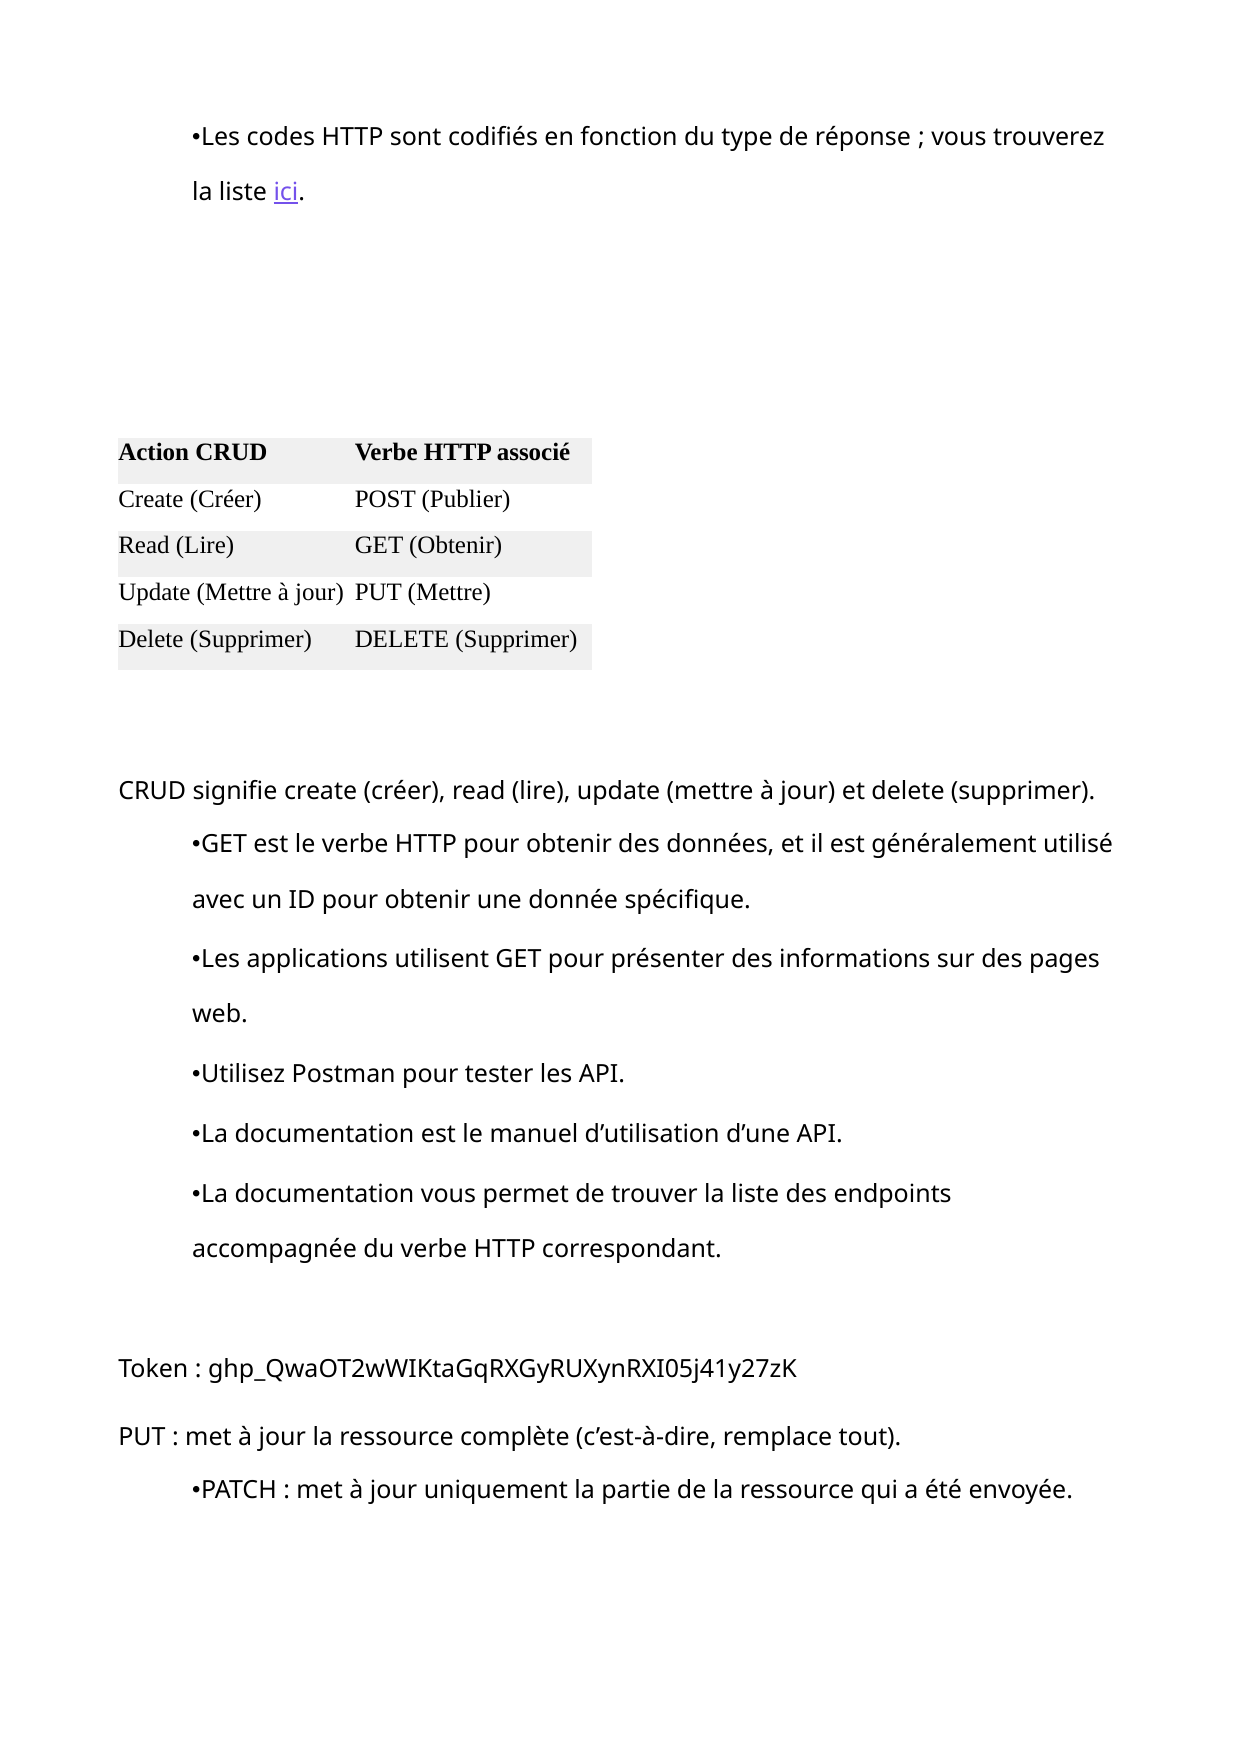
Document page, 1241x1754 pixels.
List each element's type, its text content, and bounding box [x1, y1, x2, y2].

text CRUD signifie create (créer), read (lire), update (mettre à jour) et delete (supprimer). [118, 772, 1122, 806]
table_cell PUT (Mettre) [355, 577, 592, 624]
table_cell Update (Mettre à jour) [118, 577, 354, 624]
table_header Action CRUD [118, 438, 354, 484]
list GET est le verbe HTTP pour obtenir des données, et il est généralement utilisé avec un ID pour obtenir une donnée spécifique. [118, 826, 1122, 915]
text Token : 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 [118, 1350, 1122, 1384]
list PATCH : met à jour uniquement la partie de la ressource qui a été envoyée. [118, 1472, 1122, 1506]
list Les applications utilisent GET pour présenter des informations sur des pages web. [118, 941, 1122, 1030]
table_cell DELETE (Supprimer) [355, 624, 592, 670]
list La documentation vous permet de trouver la liste des endpoints accompagnée du verbe HTTP correspondant. [118, 1176, 1122, 1265]
list Les codes HTTP sont codifiés en fonction du type de réponse ; vous trouverez la liste ici. [118, 118, 1122, 207]
table_header Verbe HTTP associé [355, 438, 592, 484]
text PUT : met à jour la ressource complète (c’est-à-dire, remplace tout). [118, 1418, 1122, 1452]
table_cell Delete (Supprimer) [118, 624, 354, 670]
table_cell GET (Obtenir) [355, 531, 592, 577]
list La documentation est le manuel d’utilisation d’une API. [118, 1116, 1122, 1150]
table_cell Create (Créer) [118, 484, 354, 531]
table_cell POST (Publier) [355, 484, 592, 531]
list Utilisez Postman pour tester les API. [118, 1056, 1122, 1090]
table_cell Read (Lire) [118, 531, 354, 577]
